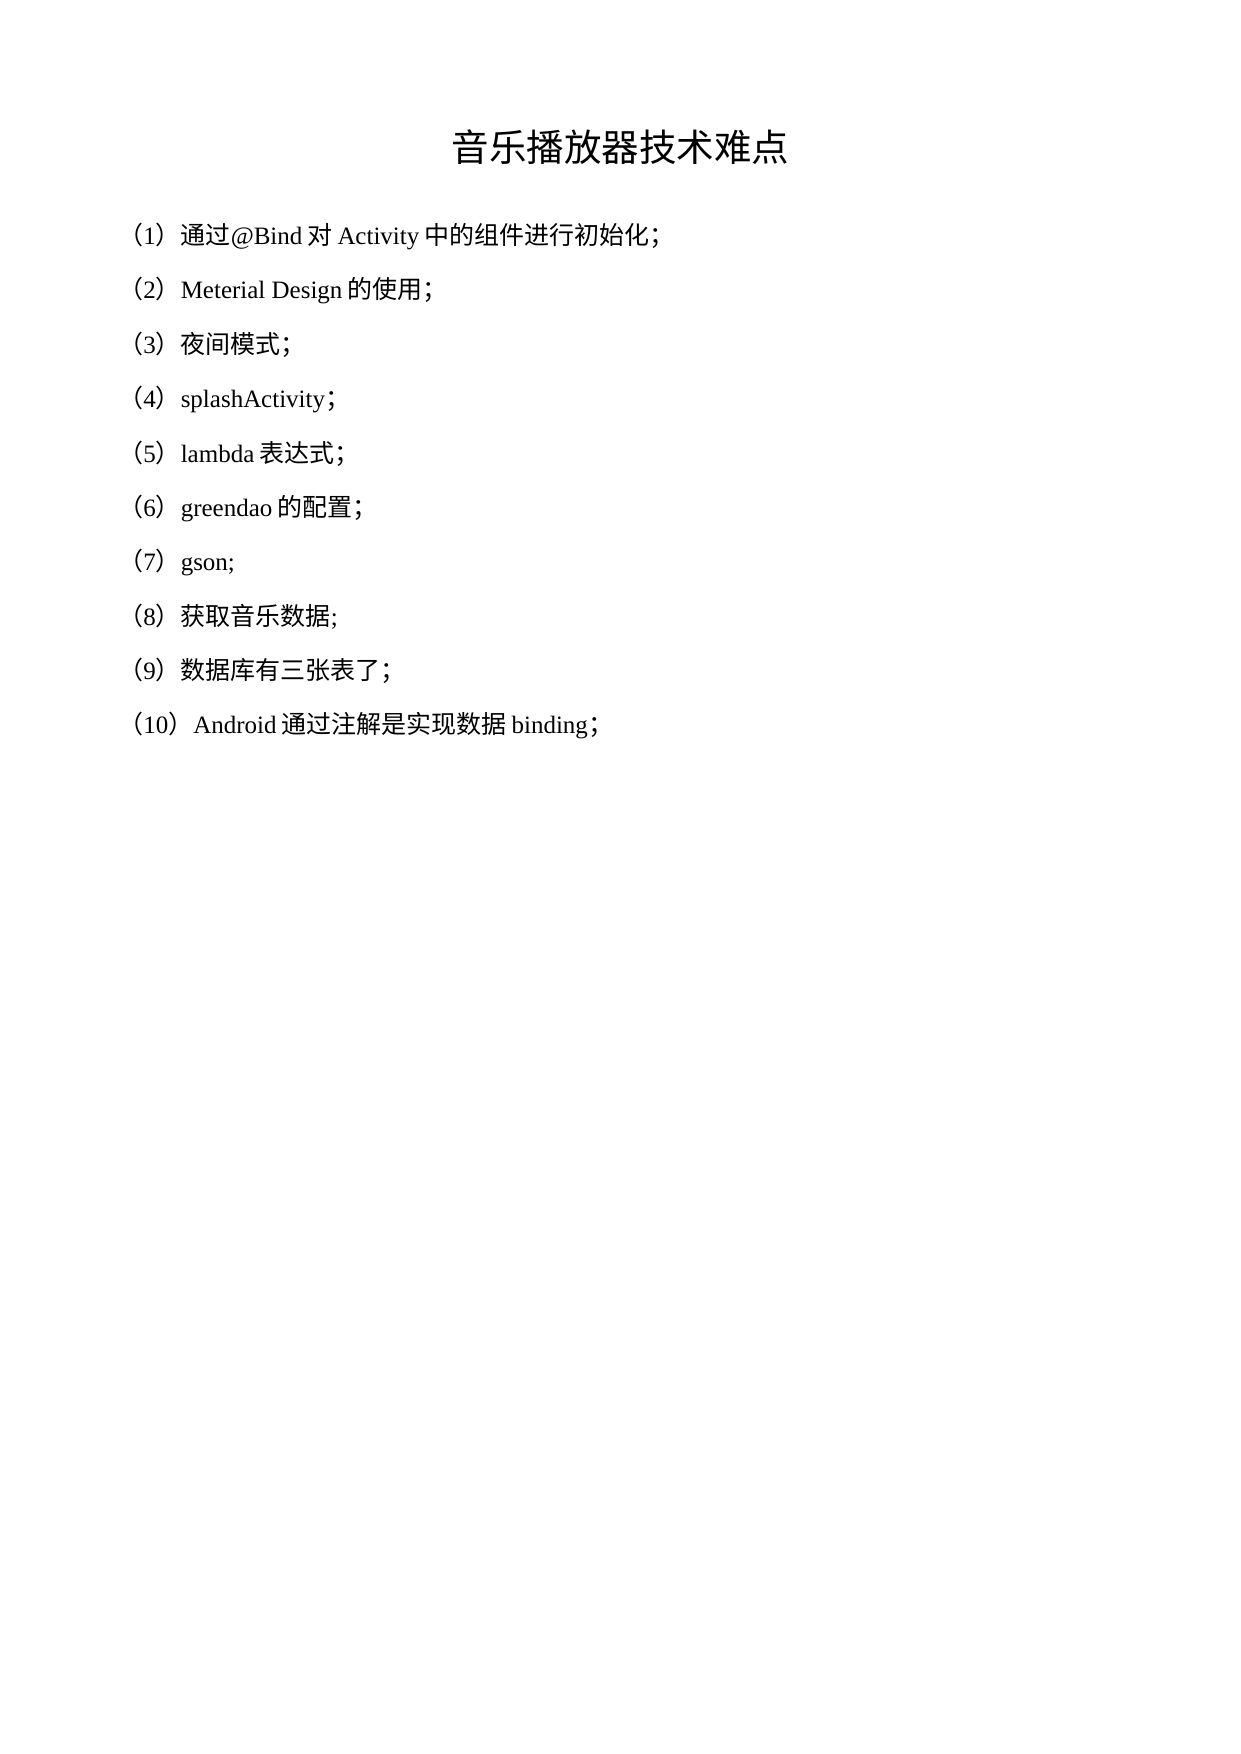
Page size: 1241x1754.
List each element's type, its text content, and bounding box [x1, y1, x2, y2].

text （5）lambda表达式； [118, 433, 1122, 469]
text （10）Android通过注解是实现数据binding； [118, 705, 1122, 741]
text （9）数据库有三张表了； [118, 651, 1122, 687]
text （7）gson; [118, 542, 1122, 578]
text （6）greendao的配置； [118, 487, 1122, 524]
text （2）Meterial Design的使用； [118, 270, 1122, 306]
text （4）splashActivity； [118, 379, 1122, 415]
text （3）夜间模式； [118, 324, 1122, 361]
text （1）通过@Bind对Activity中的组件进行初始化； [118, 216, 1122, 252]
text （8）获取音乐数据; [118, 596, 1122, 632]
text 音乐播放器技术难点 [118, 118, 1122, 172]
